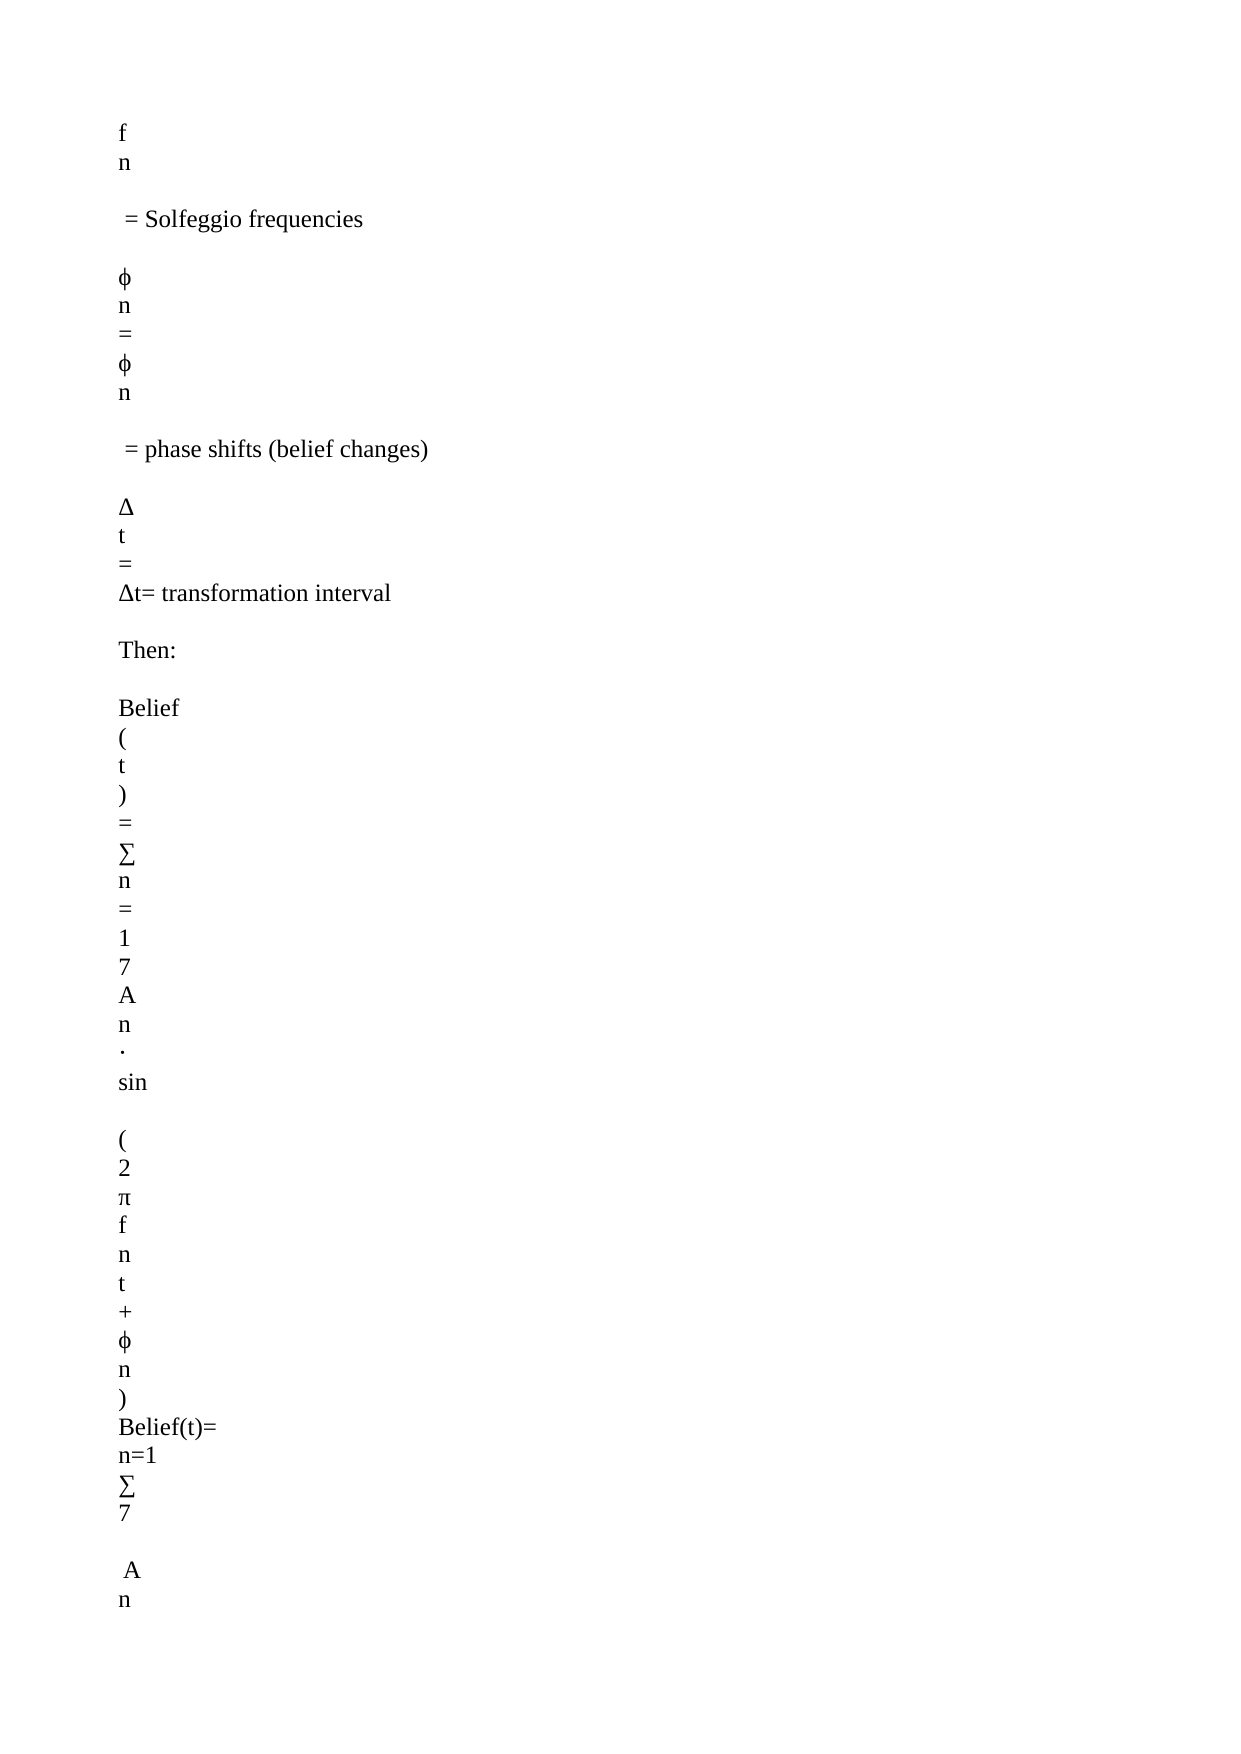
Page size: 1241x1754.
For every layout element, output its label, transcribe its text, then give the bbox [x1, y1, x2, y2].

text 2 [118, 1153, 1122, 1182]
text ϕ [118, 1326, 1122, 1354]
text Δ [118, 492, 1122, 521]
text ) [118, 1383, 1122, 1412]
text ​ [118, 176, 1122, 204]
text A [118, 981, 1122, 1009]
text = Solfeggio frequencies [118, 204, 1122, 233]
text t [118, 751, 1122, 779]
text ( [118, 722, 1122, 751]
text sin [118, 1067, 1122, 1096]
text n [118, 1009, 1122, 1038]
text n [118, 147, 1122, 176]
text ∑ [118, 1469, 1122, 1498]
text n [118, 1239, 1122, 1268]
text n [118, 1584, 1122, 1613]
text + [118, 1297, 1122, 1326]
text Belief [118, 693, 1122, 722]
text ∑ [118, 837, 1122, 866]
text Δt= transformation interval [118, 578, 1122, 607]
text t [118, 521, 1122, 549]
text = [118, 549, 1122, 578]
text f [118, 1211, 1122, 1239]
text ϕ [118, 348, 1122, 377]
text f [118, 118, 1122, 147]
text t [118, 1268, 1122, 1297]
text 1 [118, 923, 1122, 952]
text 7 [118, 1498, 1122, 1527]
text n [118, 866, 1122, 894]
text ) [118, 779, 1122, 808]
text = [118, 808, 1122, 837]
text ( [118, 1124, 1122, 1153]
text = [118, 319, 1122, 348]
text ⋅ [118, 1038, 1122, 1067]
text A [118, 1556, 1122, 1584]
text n [118, 291, 1122, 319]
text = [118, 894, 1122, 923]
text 7 [118, 952, 1122, 981]
text ϕ [118, 262, 1122, 291]
text n [118, 1354, 1122, 1383]
text ​ [118, 1527, 1122, 1556]
text ⁡ [118, 1096, 1122, 1124]
text n [118, 377, 1122, 406]
text n=1 [118, 1441, 1122, 1469]
text ​ [118, 406, 1122, 434]
text Belief(t)= [118, 1412, 1122, 1441]
text Then: [118, 636, 1122, 664]
text = phase shifts (belief changes) [118, 434, 1122, 463]
text π [118, 1182, 1122, 1211]
